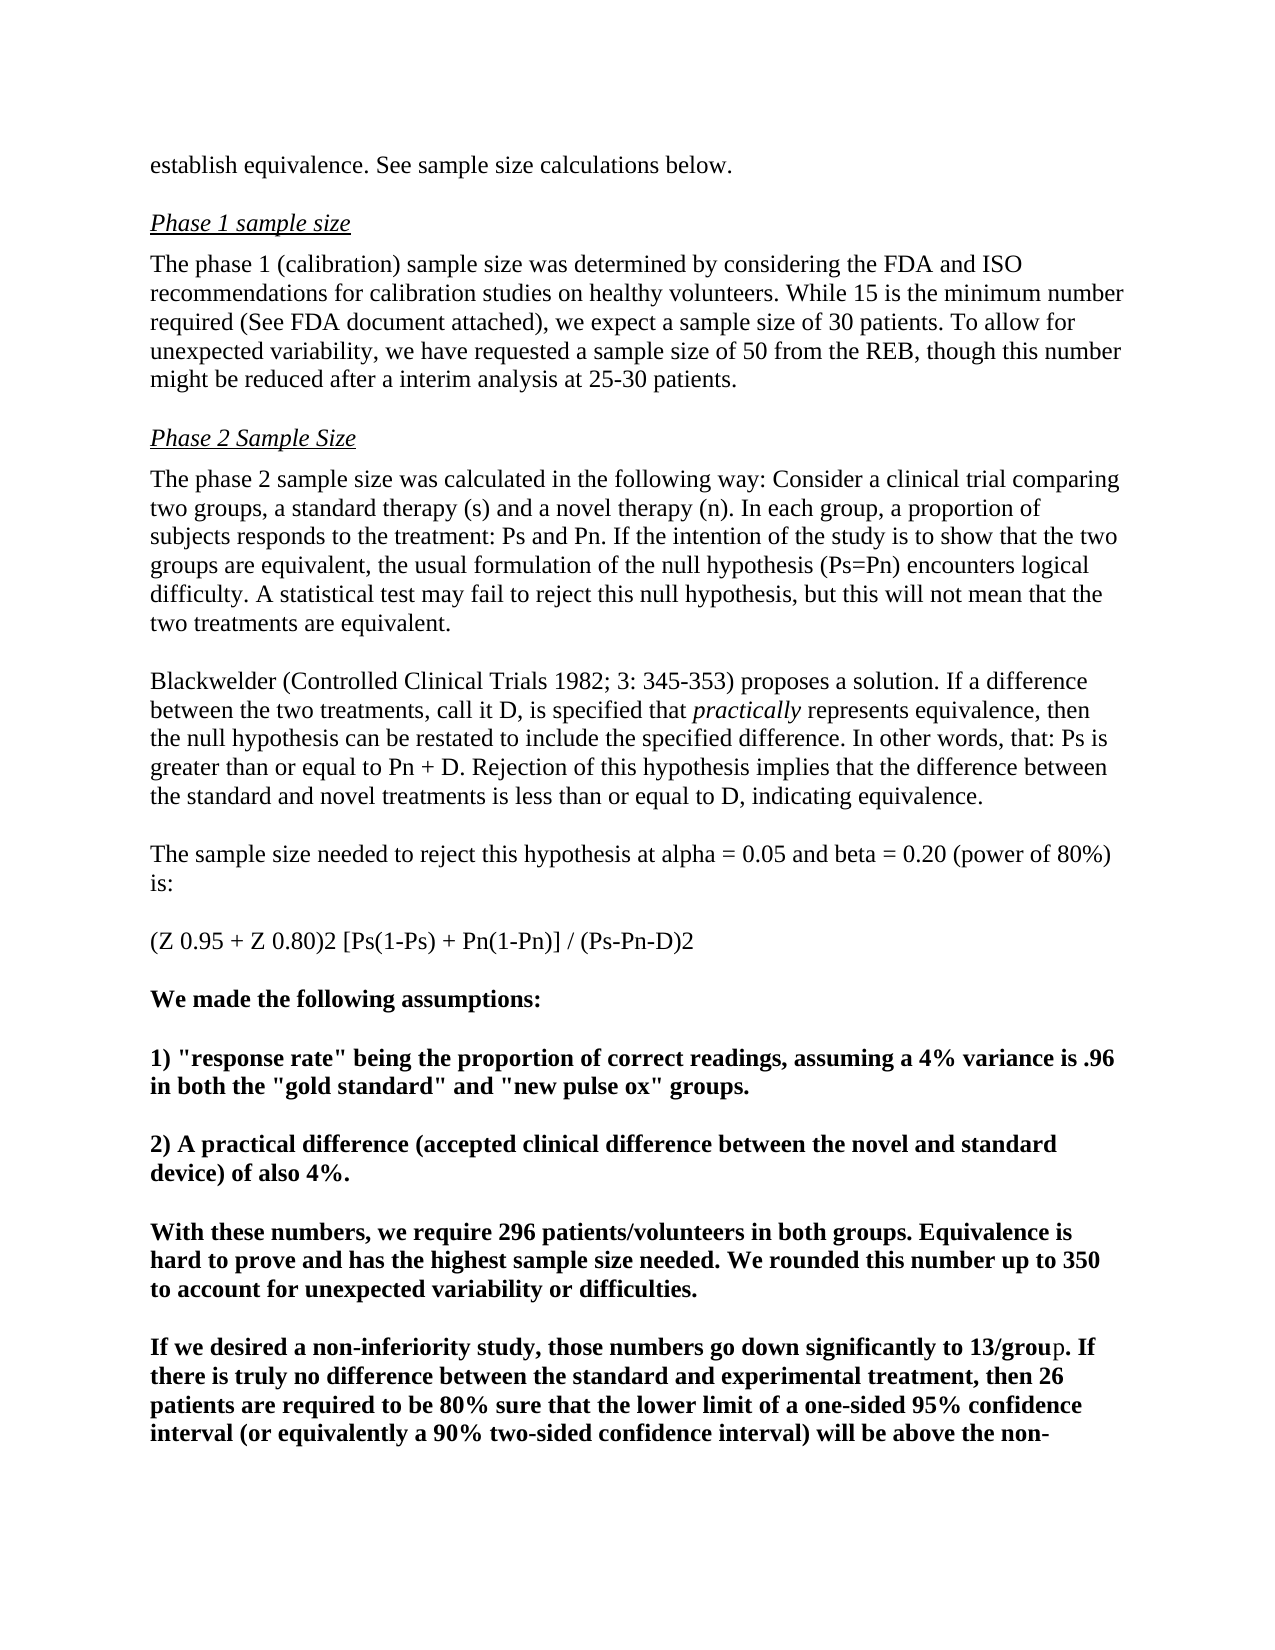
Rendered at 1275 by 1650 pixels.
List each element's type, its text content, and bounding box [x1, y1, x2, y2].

text (Z 0.95 + Z 0.80)2 [Ps(1-Ps) + Pn(1-Pn)] / (Ps-Pn-D)2 [150, 926, 1125, 955]
text The phase 1 (calibration) sample size was determined by considering the FDA and ISO recommendations for calibration studies on healthy volunteers. While 15 is the minimum number required (See FDA document attached), we expect a sample size of 30 patients. To allow for unexpected variability, we have requested a sample size of 50 from the REB, though this number might be reduced after a interim analysis at 25-30 patients. [150, 249, 1125, 393]
text establish equivalence. See sample size calculations below. [150, 150, 1125, 179]
subtitle Phase 1 sample size [150, 208, 1125, 237]
subtitle Phase 2 Sample Size [150, 423, 1125, 451]
text Blackwelder (Controlled Clinical Trials 1982; 3: 345-353) proposes a solution. If a difference between the two treatments, call it D, is specified that practically represents equivalence, then the null hypothesis can be restated to include the specified difference. In other words, that: Ps is greater than or equal to Pn + D. Rejection of this hypothesis implies that the difference between the standard and novel treatments is less than or equal to D, indicating equivalence. [150, 666, 1125, 810]
text The phase 2 sample size was calculated in the following way: Consider a clinical trial comparing two groups, a standard therapy (s) and a novel therapy (n). In each group, a proportion of subjects responds to the treatment: Ps and Pn. If the intention of the study is to show that the two groups are equivalent, the usual formulation of the null hypothesis (Ps=Pn) encounters logical difficulty. A statistical test may fail to reject this null hypothesis, but this will not mean that the two treatments are equivalent. [150, 464, 1125, 636]
text 1) "response rate" being the proportion of correct readings, assuming a 4% variance is .96 in both the "gold standard" and "new pulse ox" groups. [150, 1043, 1125, 1100]
text The sample size needed to reject this hypothesis at alpha = 0.05 and beta = 0.20 (power of 80%) is: [150, 839, 1125, 897]
text We made the following assumptions: [150, 984, 1125, 1013]
text 2) A practical difference (accepted clinical difference between the novel and standard device) of also 4%. [150, 1129, 1125, 1187]
text With these numbers, we require 296 patients/volunteers in both groups. Equivalence is hard to prove and has the highest sample size needed. We rounded this number up to 350 to account for unexpected variability or difficulties. [150, 1217, 1125, 1303]
text If we desired a non-inferiority study, those numbers go down significantly to 13/group. If there is truly no difference between the standard and experimental treatment, then 26 patients are required to be 80% sure that the lower limit of a one-sided 95% confidence interval (or equivalently a 90% two-sided confidence interval) will be above the non- [150, 1332, 1125, 1447]
